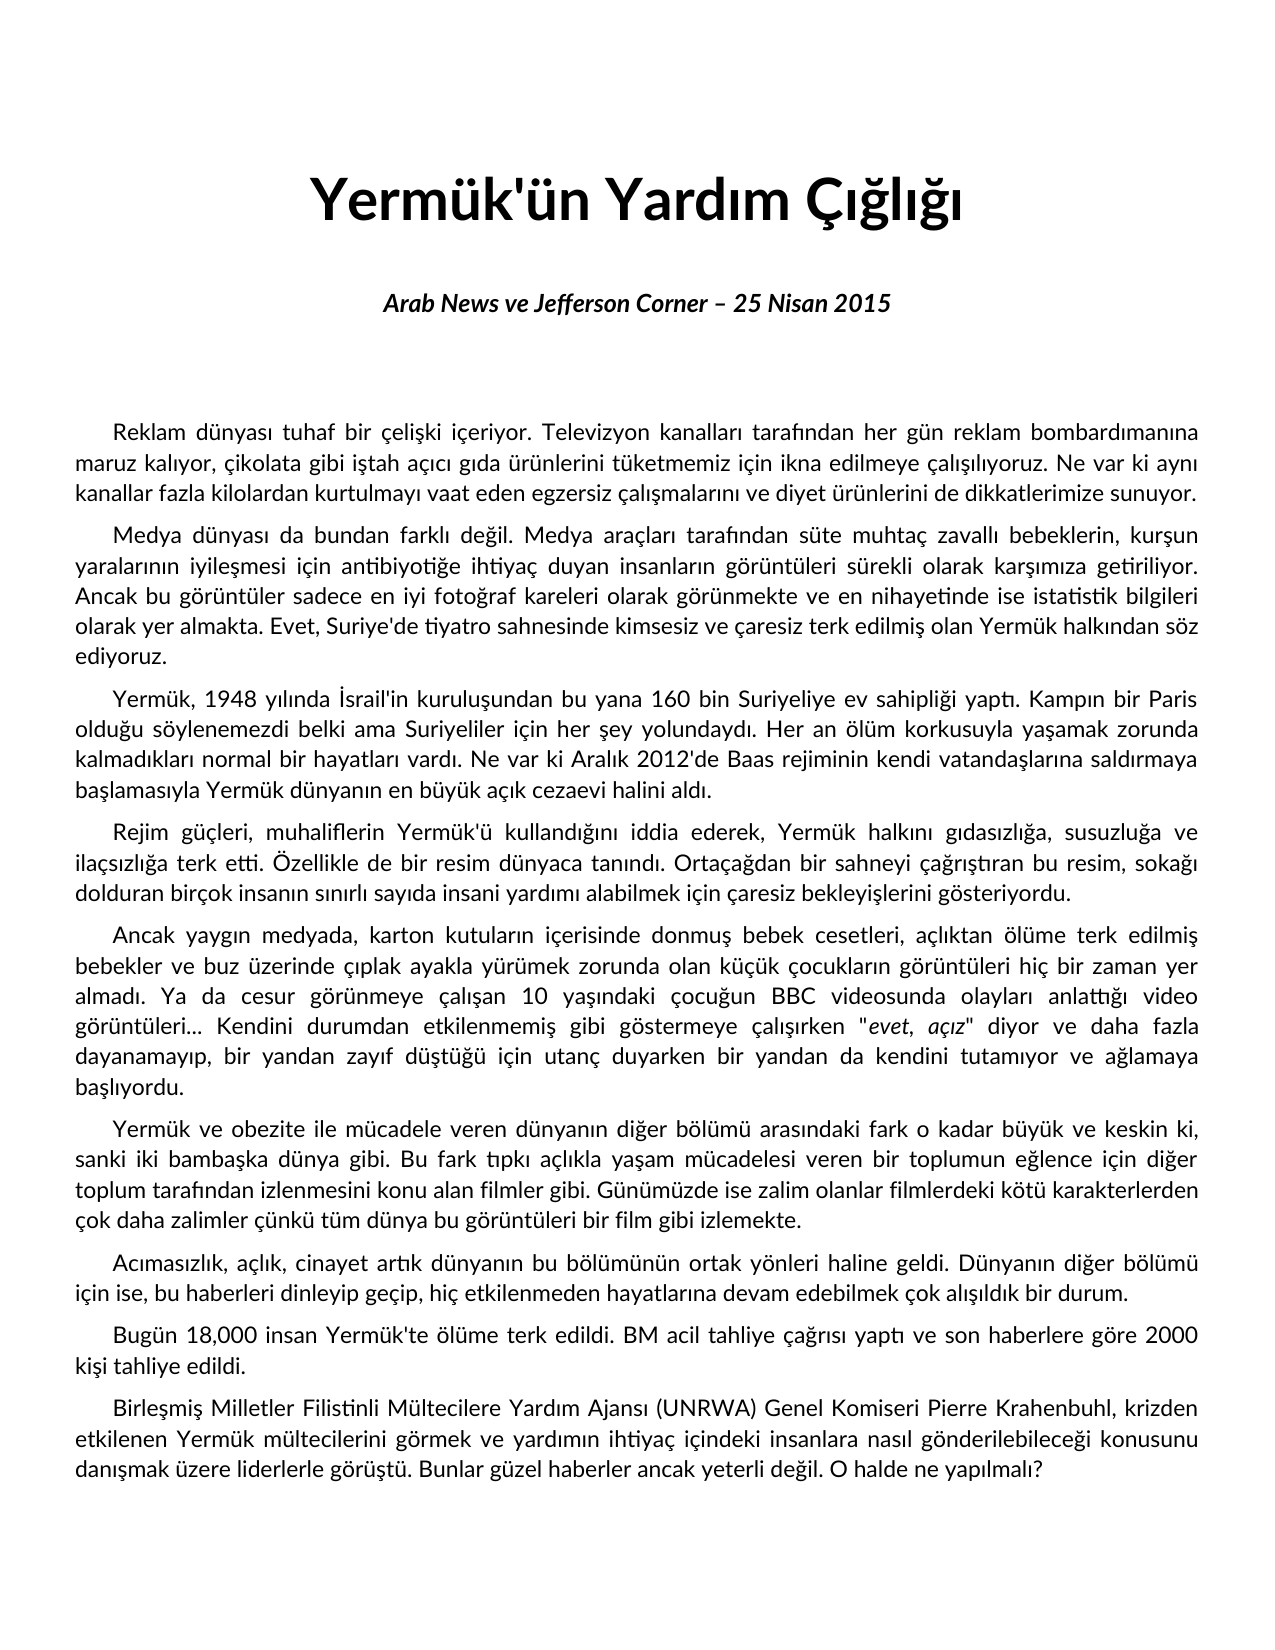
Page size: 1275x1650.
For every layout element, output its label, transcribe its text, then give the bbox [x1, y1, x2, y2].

text Rejim güçleri, muhaliflerin Yermük'ü kullandığını iddia ederek, Yermük halkını gıdasızlığa, susuzluğa ve ilaçsızlığa terk etti. Özellikle de bir resim dünyaca tanındı. Ortaçağdan bir sahneyi çağrıştıran bu resim, sokağı dolduran birçok insanın sınırlı sayıda insani yardımı alabilmek için çaresiz bekleyişlerini gösteriyordu. [75, 818, 1200, 906]
subtitle Yermük'ün Yardım Çığlığı [75, 162, 1200, 232]
text Birleşmiş Milletler Filistinli Mültecilere Yardım Ajansı (UNRWA) Genel Komiseri Pierre Krahenbuhl, krizden etkilenen Yermük mültecilerini görmek ve yardımın ihtiyaç içindeki insanlara nasıl gönderilebileceği konusunu danışmak üzere liderlerle görüştü. Bunlar güzel haberler ancak yeterli değil. O halde ne yapılmalı? [75, 1394, 1200, 1482]
text Bugün 18,000 insan Yermük'te ölüme terk edildi. BM acil tahliye çağrısı yaptı ve son haberlere göre 2000 kişi tahliye edildi. [75, 1321, 1200, 1379]
text Acımasızlık, açlık, cinayet artık dünyanın bu bölümünün ortak yönleri haline geldi. Dünyanın diğer bölümü için ise, bu haberleri dinleyip geçip, hiç etkilenmeden hayatlarına devam edebilmek çok alışıldık bir durum. [75, 1248, 1200, 1306]
text Arab News ve Jefferson Corner – 25 Nisan 2015 [75, 288, 1200, 318]
text Reklam dünyası tuhaf bir çelişki içeriyor. Televizyon kanalları tarafından her gün reklam bombardımanına maruz kalıyor, çikolata gibi iştah açıcı gıda ürünlerini tüketmemiz için ikna edilmeye çalışılıyoruz. Ne var ki aynı kanallar fazla kilolardan kurtulmayı vaat eden egzersiz çalışmalarını ve diyet ürünlerini de dikkatlerimize sunuyor. [75, 418, 1200, 506]
text Ancak yaygın medyada, karton kutuların içerisinde donmuş bebek cesetleri, açlıktan ölüme terk edilmiş bebekler ve buz üzerinde çıplak ayakla yürümek zorunda olan küçük çocukların görüntüleri hiç bir zaman yer almadı. Ya da cesur görünmeye çalışan 10 yaşındaki çocuğun BBC videosunda olayları anlattığı video görüntüleri... Kendini durumdan etkilenmemiş gibi göstermeye çalışırken "evet, açız" diyor ve daha fazla dayanamayıp, bir yandan zayıf düştüğü için utanç duyarken bir yandan da kendini tutamıyor ve ağlamaya başlıyordu. [75, 921, 1200, 1100]
text Yermük, 1948 yılında İsrail'in kuruluşundan bu yana 160 bin Suriyeliye ev sahipliği yaptı. Kampın bir Paris olduğu söylenemezdi belki ama Suriyeliler için her şey yolundaydı. Her an ölüm korkusuyla yaşamak zorunda kalmadıkları normal bir hayatları vardı. Ne var ki Aralık 2012'de Baas rejiminin kendi vatandaşlarına saldırmaya başlamasıyla Yermük dünyanın en büyük açık cezaevi halini aldı. [75, 685, 1200, 803]
text Yermük ve obezite ile mücadele veren dünyanın diğer bölümü arasındaki fark o kadar büyük ve keskin ki, sanki iki bambaşka dünya gibi. Bu fark tıpkı açlıkla yaşam mücadelesi veren bir toplumun eğlence için diğer toplum tarafından izlenmesini konu alan filmler gibi. Günümüzde ise zalim olanlar filmlerdeki kötü karakterlerden çok daha zalimler çünkü tüm dünya bu görüntüleri bir film gibi izlemekte. [75, 1115, 1200, 1233]
text Medya dünyası da bundan farklı değil. Medya araçları tarafından süte muhtaç zavallı bebeklerin, kurşun yaralarının iyileşmesi için antibiyotiğe ihtiyaç duyan insanların görüntüleri sürekli olarak karşımıza getiriliyor. Ancak bu görüntüler sadece en iyi fotoğraf kareleri olarak görünmekte ve en nihayetinde ise istatistik bilgileri olarak yer almakta. Evet, Suriye'de tiyatro sahnesinde kimsesiz ve çaresiz terk edilmiş olan Yermük halkından söz ediyoruz. [75, 521, 1200, 669]
